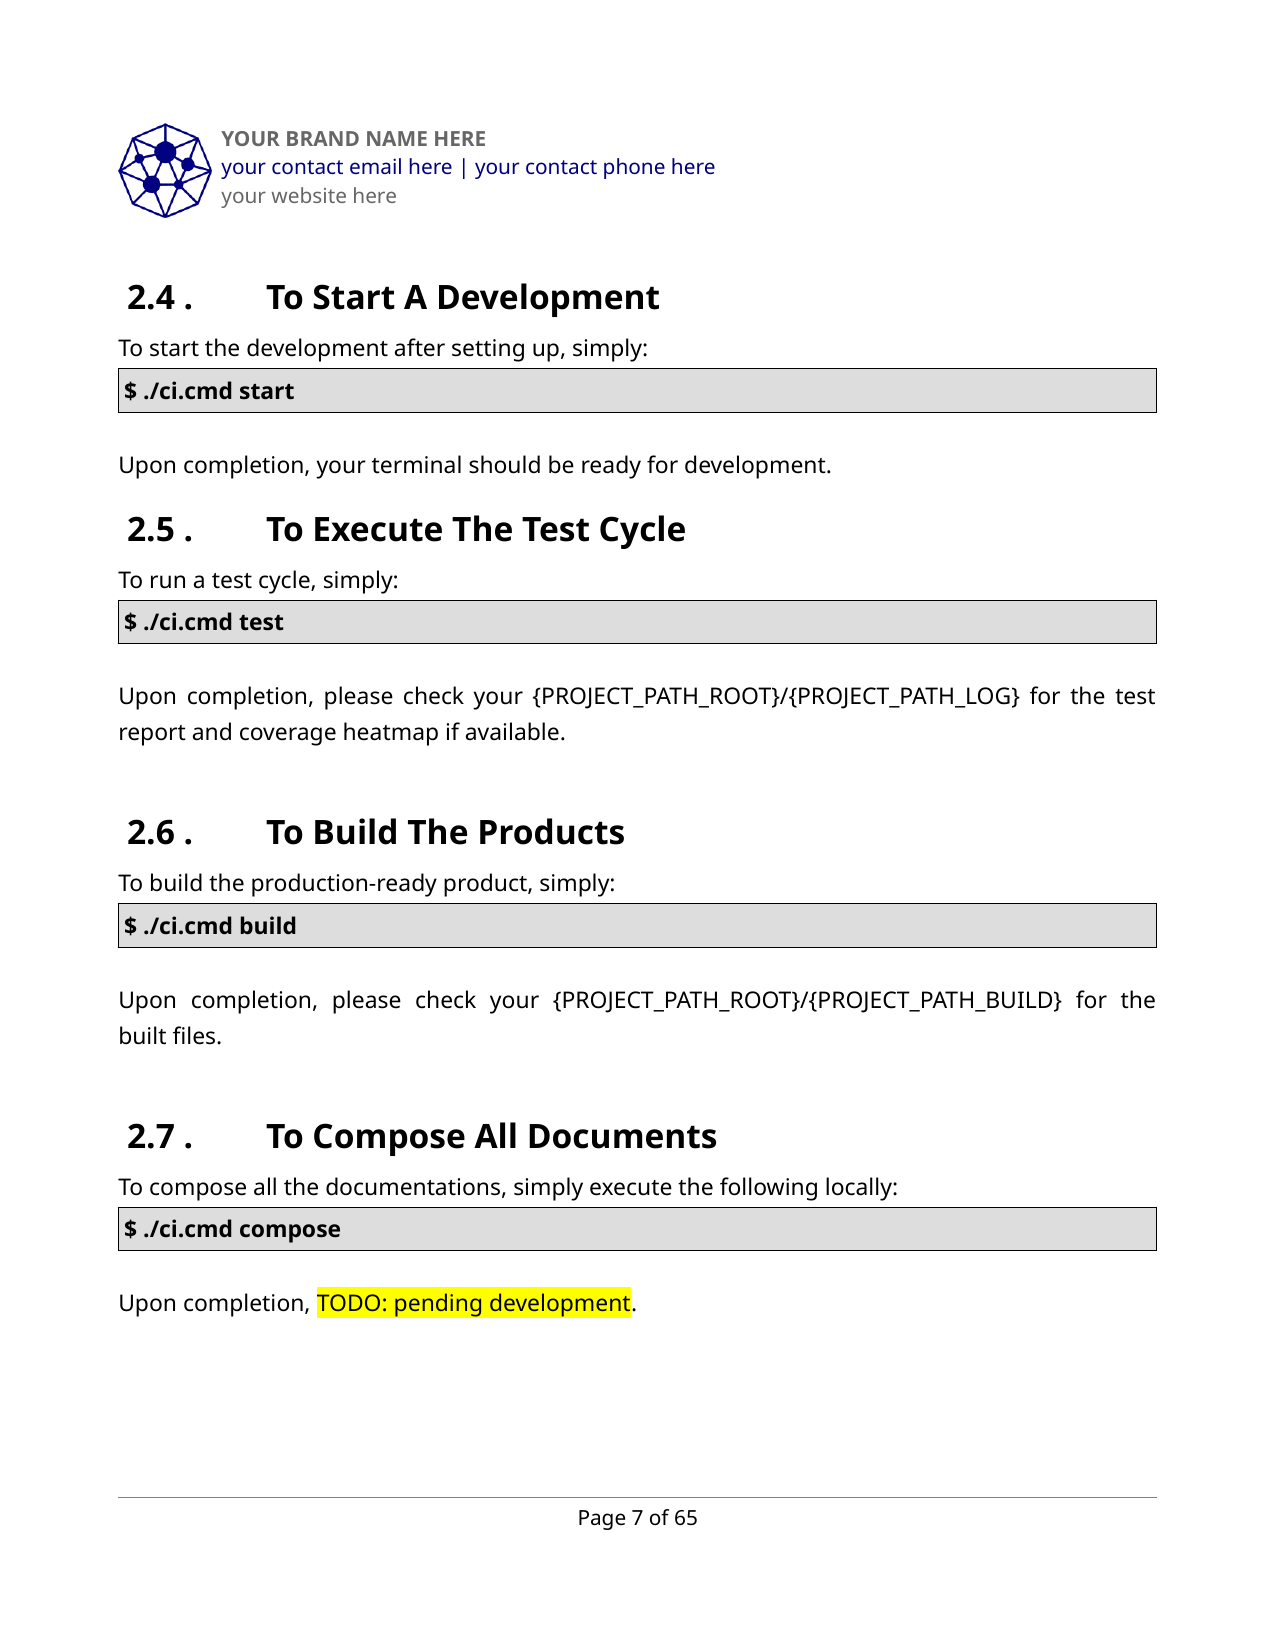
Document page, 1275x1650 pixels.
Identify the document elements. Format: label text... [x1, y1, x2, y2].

table_header $ ./ci.cmd build [119, 904, 1156, 947]
subtitle To Build The Products [118, 809, 1157, 854]
text Upon completion, please check your {PROJECT_PATH_ROOT}/{PROJECT_PATH_BUILD} for the built files. [118, 984, 1157, 1051]
table_header $ ./ci.cmd start [119, 369, 1156, 412]
text Upon completion, TODO: pending development. [118, 1287, 1157, 1318]
subtitle To Start A Development [118, 274, 1157, 319]
text Upon completion, please check your {PROJECT_PATH_ROOT}/{PROJECT_PATH_LOG} for the test report and coverage heatmap if available. [118, 680, 1157, 747]
text To start the development after setting up, simply: [118, 332, 1157, 363]
table_header $ ./ci.cmd test [119, 601, 1156, 643]
subtitle To Execute The Test Cycle [118, 505, 1157, 551]
picture [118, 123, 212, 218]
table_header $ ./ci.cmd compose [119, 1208, 1156, 1250]
text Upon completion, your terminal should be ready for development. [118, 448, 1157, 480]
text To build the production-ready product, simply: [118, 867, 1157, 898]
text To compose all the documentations, simply execute the following locally: [118, 1171, 1157, 1202]
subtitle To Compose All Documents [118, 1112, 1157, 1158]
text To run a test cycle, simply: [118, 563, 1157, 595]
